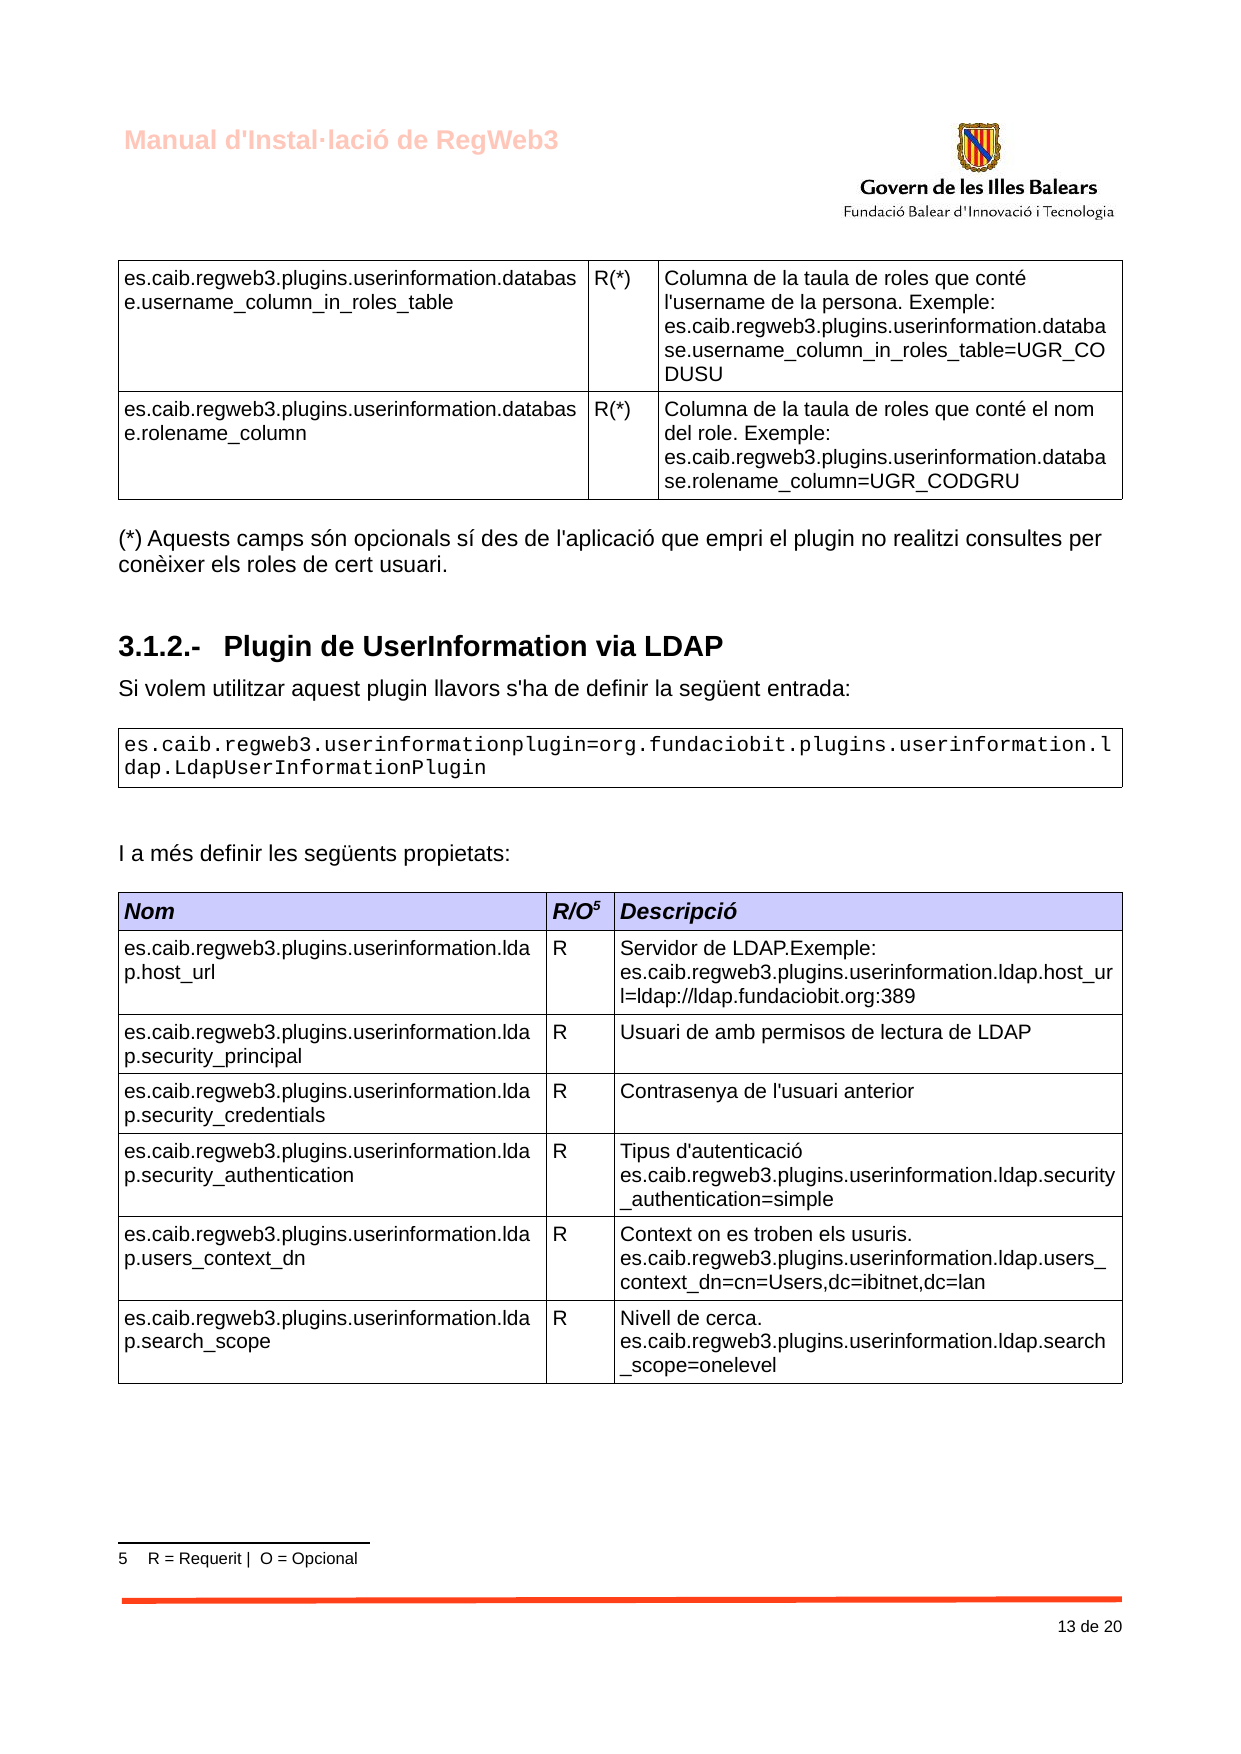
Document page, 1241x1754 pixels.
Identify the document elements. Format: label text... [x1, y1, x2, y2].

text I a més definir les següents propietats: [118, 839, 1122, 866]
table_cell es.caib.regweb3.plugins.userinformation.database.rolename_column [119, 392, 588, 499]
table_cell Nivell de cerca. es.caib.regweb3.plugins.userinformation.ldap.search_scope=onelevel [615, 1301, 1122, 1383]
table_cell es.caib.regweb3.plugins.userinformation.ldap.security_credentials [119, 1074, 546, 1133]
table_cell es.caib.regweb3.plugins.userinformation.database.username_column_in_roles_table [119, 261, 588, 391]
table_cell R [547, 1015, 614, 1073]
text (*) Aquests camps són opcionals sí des de l'aplicació que empri el plugin no realitzi consultes per conèixer els roles de cert usuari. [118, 525, 1122, 578]
table_cell es.caib.regweb3.plugins.userinformation.ldap.users_context_dn [119, 1217, 546, 1299]
table_cell Tipus d'autenticació es.caib.regweb3.plugins.userinformation.ldap.security_authentication=simple [615, 1134, 1122, 1216]
table_cell Columna de la taula de roles que conté el nom del role. Exemple: es.caib.regweb3.plugins.userinformation.database.rolename_column=UGR_CODGRU [659, 392, 1122, 499]
subtitle Plugin de UserInformation via LDAP [118, 629, 1122, 663]
table_cell Contrasenya de l'usuari anterior [615, 1074, 1122, 1133]
table_cell R [547, 931, 614, 1014]
table_header R/O [547, 893, 614, 930]
table_cell R [547, 1134, 614, 1216]
table_cell es.caib.regweb3.plugins.userinformation.ldap.security_principal [119, 1015, 546, 1073]
table_header es.caib.regweb3.userinformationplugin=org.fundaciobit.plugins.userinformation.ldap.LdapUserInformationPlugin [119, 729, 1122, 787]
table_cell Servidor de LDAP.Exemple: es.caib.regweb3.plugins.userinformation.ldap.host_url=ldap://ldap.fundaciobit.org:389 [615, 931, 1122, 1014]
table_header Descripció [615, 893, 1122, 930]
table_cell es.caib.regweb3.plugins.userinformation.ldap.security_authentication [119, 1134, 546, 1216]
table_cell R [547, 1074, 614, 1133]
table_cell Context on es troben els usuris. es.caib.regweb3.plugins.userinformation.ldap.users_context_dn=cn=Users,dc=ibitnet,dc=lan [615, 1217, 1122, 1299]
table_cell es.caib.regweb3.plugins.userinformation.ldap.host_url [119, 931, 546, 1014]
table_header Nom [119, 893, 546, 930]
table_cell R [547, 1301, 614, 1383]
table_cell es.caib.regweb3.plugins.userinformation.ldap.search_scope [119, 1301, 546, 1383]
table_cell R [547, 1217, 614, 1299]
table_cell R(*) [589, 261, 658, 391]
table_cell Columna de la taula de roles que conté l'username de la persona. Exemple: es.caib.regweb3.plugins.userinformation.database.username_column_in_roles_table=UGR_CODUSU [659, 261, 1122, 391]
picture [840, 123, 1117, 220]
text Si volem utilitzar aquest plugin llavors s'ha de definir la següent entrada: [118, 675, 1122, 702]
table_cell Usuari de amb permisos de lectura de LDAP [615, 1015, 1122, 1073]
table_cell R(*) [589, 392, 658, 499]
